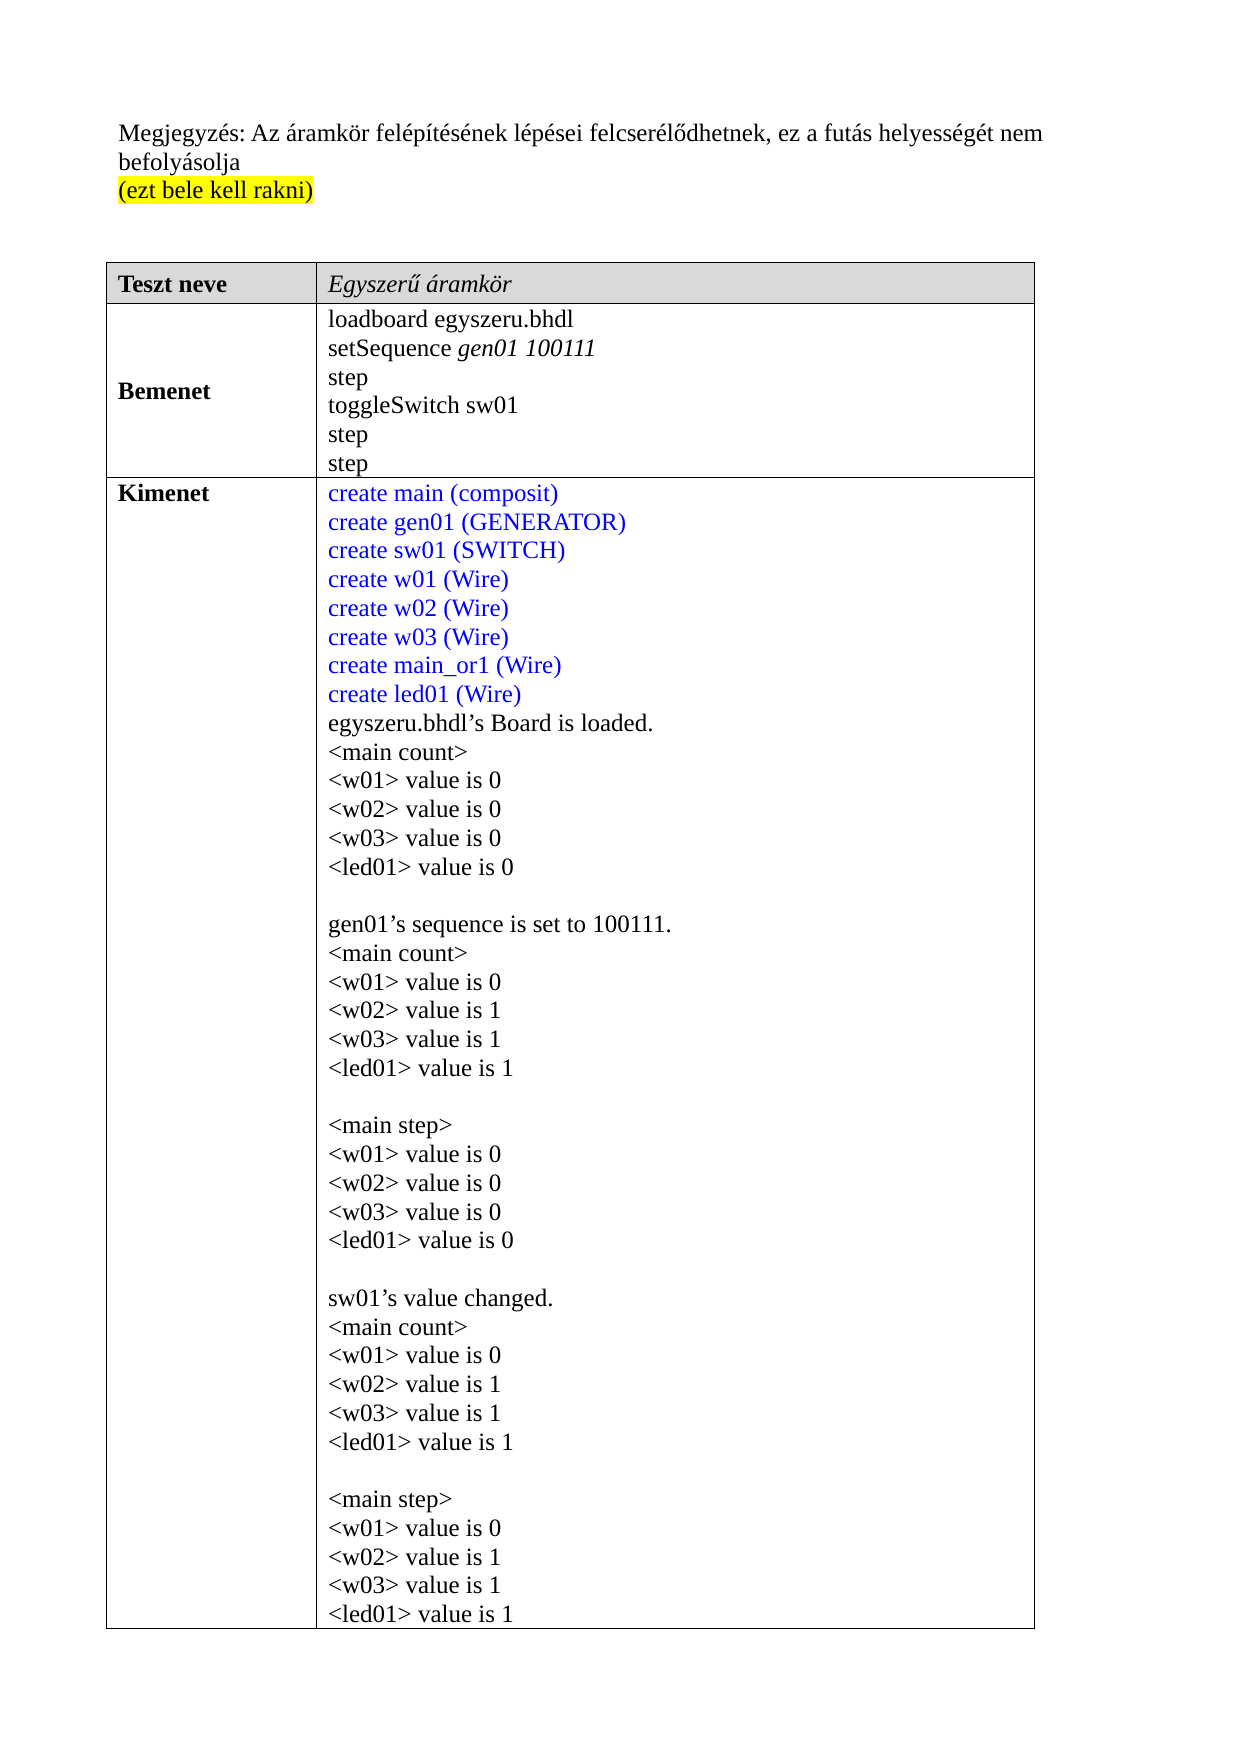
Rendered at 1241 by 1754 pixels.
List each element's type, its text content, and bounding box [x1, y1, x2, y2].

table_cell Kimenet [107, 478, 316, 1628]
table_cell loadboard egyszeru.bhdl setSequence gen01 100111 step toggleSwitch sw01 step step [317, 304, 1034, 477]
table_cell Bemenet [107, 304, 316, 477]
table_header Teszt neve [107, 263, 316, 303]
table_cell create main (composit) create gen01 (GENERATOR) create sw01 (SWITCH) create w01 (Wire) create w02 (Wire) create w03 (Wire) create main_or1 (Wire) create led01 (Wire) egyszeru.bhdl’s Board is loaded. <main count> <w01> value is 0 <w02> value is 0 <w03> value is 0 <led01> value is 0 gen01’s sequence is set to 100111. <main count> <w01> value is 0 <w02> value is 1 <w03> value is 1 <led01> value is 1 <main step> <w01> value is 0 <w02> value is 0 <w03> value is 0 <led01> value is 0 sw01’s value changed. <main count> <w01> value is 0 <w02> value is 1 <w03> value is 1 <led01> value is 1 <main step> <w01> value is 0 <w02> value is 1 <w03> value is 1 <led01> value is 1 [317, 478, 1034, 1628]
text Megjegyzés: Az áramkör felépítésének lépései felcserélődhetnek, ez a futás helyességét nem befolyásolja [118, 118, 1122, 176]
text (ezt bele kell rakni) [118, 176, 1122, 204]
table_header Egyszerű áramkör [317, 263, 1034, 303]
